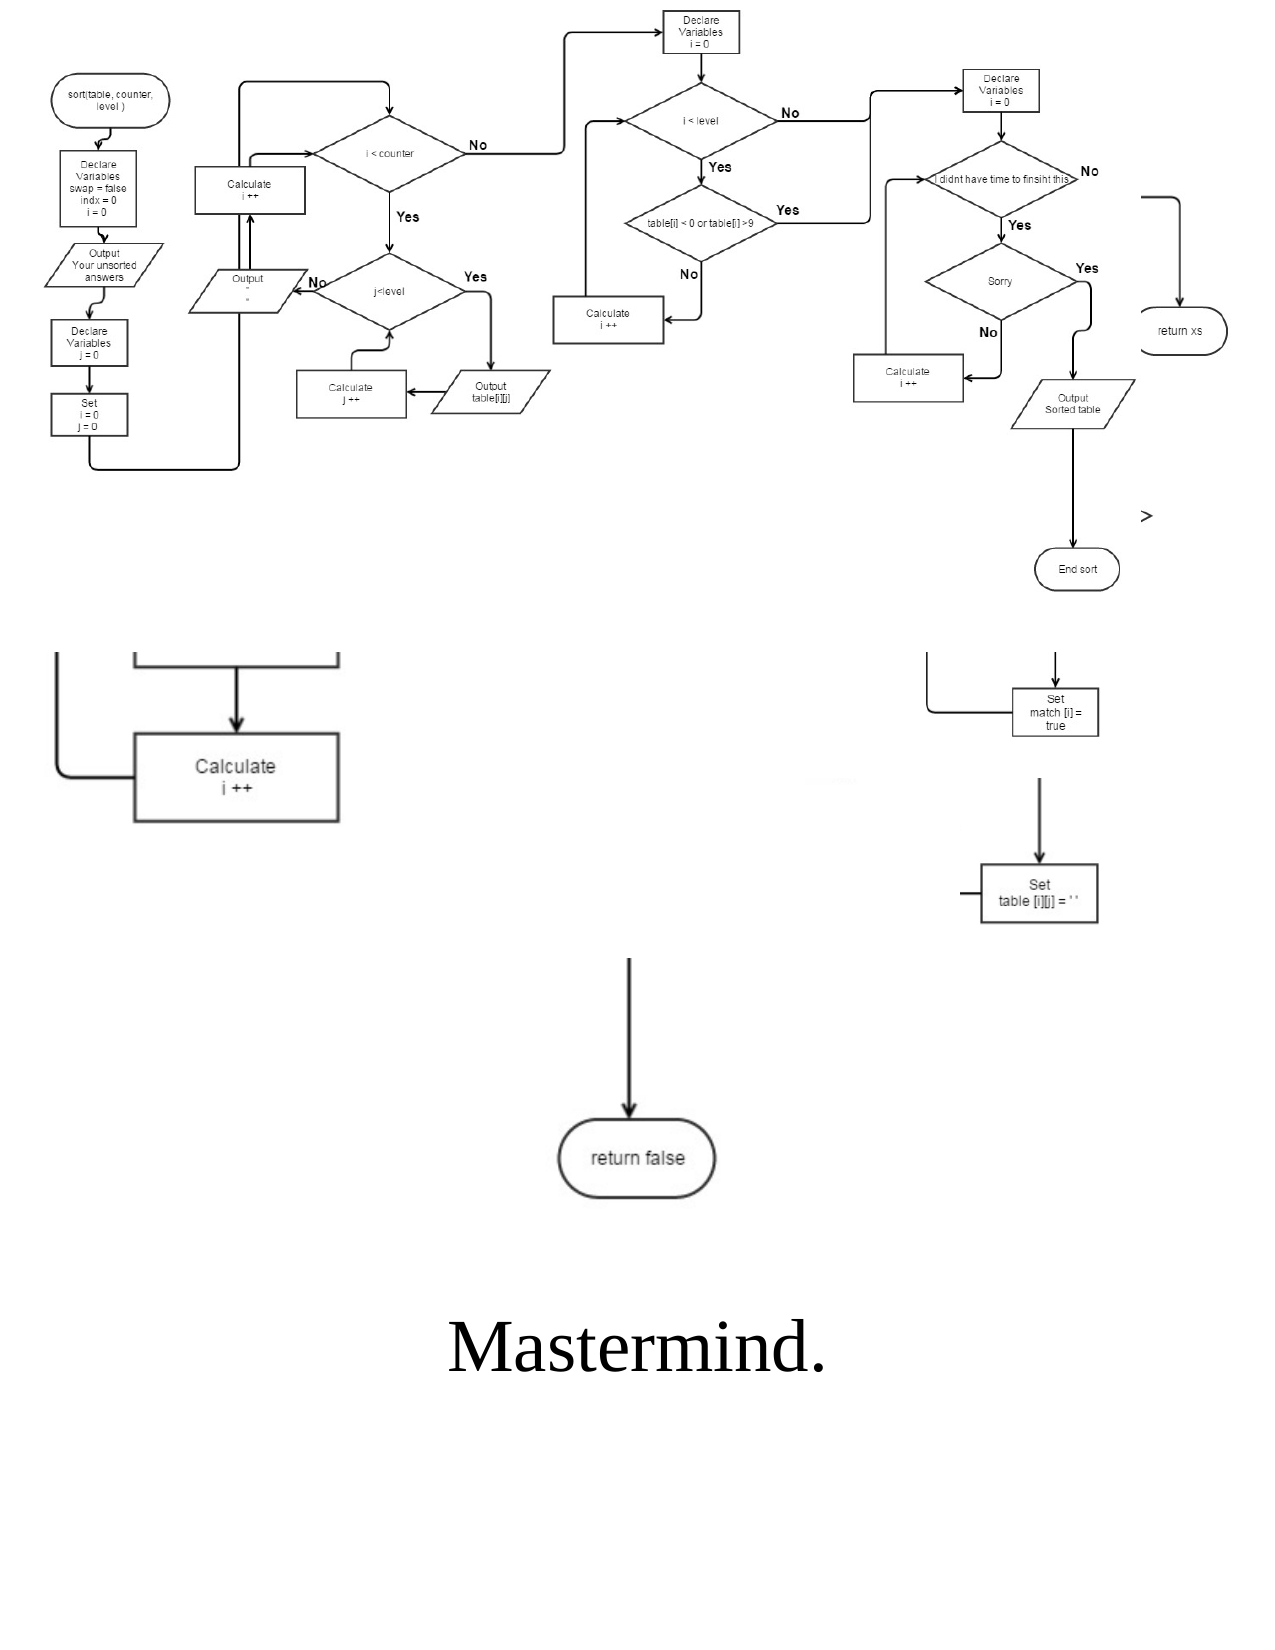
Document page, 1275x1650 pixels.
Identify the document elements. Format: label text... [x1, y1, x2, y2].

picture [0, 0, 1244, 1215]
text Mastermind. [150, 1192, 1125, 1387]
